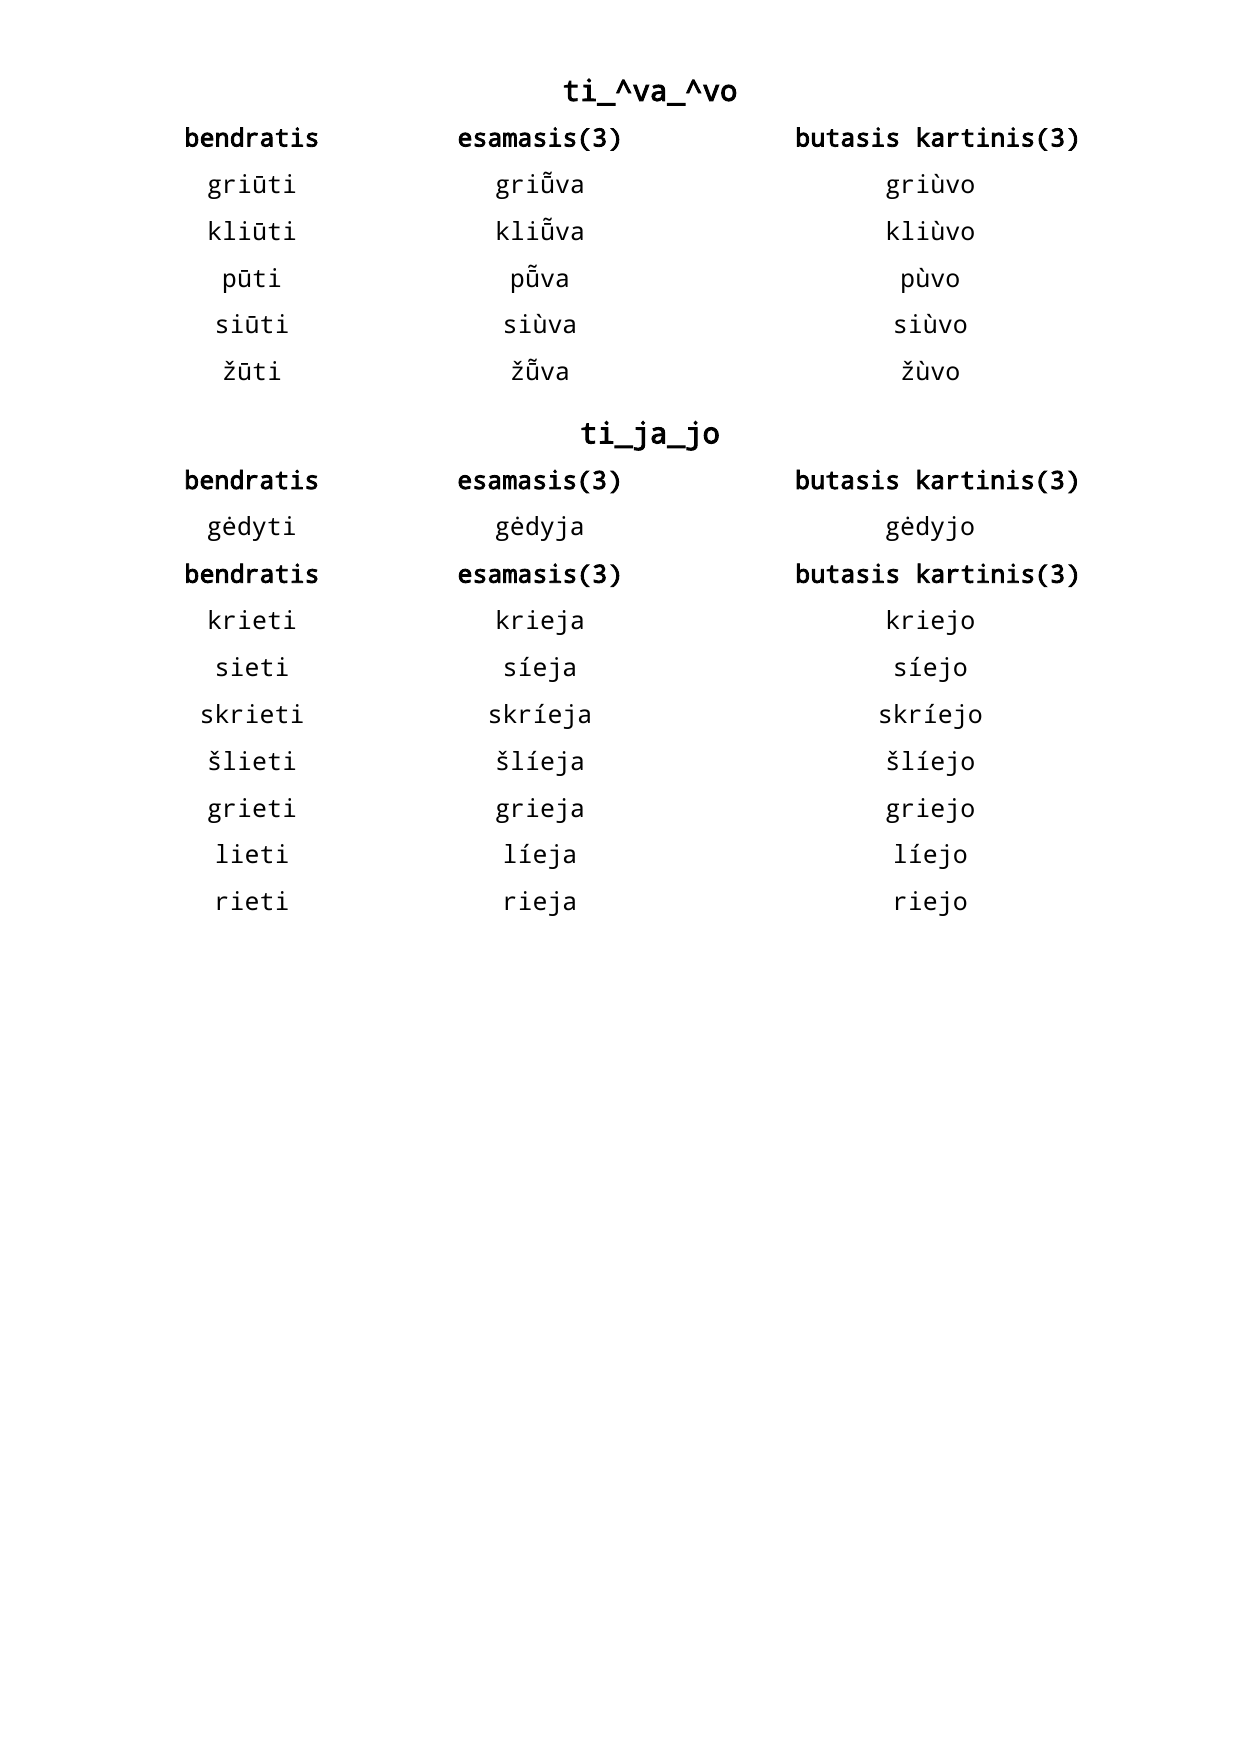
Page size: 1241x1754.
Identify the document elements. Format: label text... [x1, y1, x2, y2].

table_header esamasis(3) [386, 557, 694, 603]
table_cell griùvo [694, 167, 1181, 214]
table_cell pū̃va [386, 261, 694, 308]
table_cell riejo [694, 885, 1181, 932]
table_header esamasis(3) [385, 463, 694, 510]
table_cell gėdyja [385, 510, 694, 557]
table_cell šlíeja [386, 744, 694, 791]
table_cell žū̃va [386, 355, 694, 402]
table_cell krieti [118, 604, 386, 650]
table_cell žùvo [694, 355, 1181, 402]
table_cell kliūti [118, 214, 386, 261]
table_cell grieti [118, 791, 386, 838]
table_cell siūti [118, 308, 386, 355]
table_cell rieti [118, 885, 386, 932]
table_cell líeja [386, 838, 694, 885]
table_cell šlieti [118, 744, 386, 791]
table_cell sieti [118, 650, 386, 697]
table_cell siùva [386, 308, 694, 355]
table_cell pūti [118, 261, 386, 308]
table_cell siùvo [694, 308, 1181, 355]
table_cell rieja [386, 885, 694, 932]
table_cell kliū̃va [386, 214, 694, 261]
table_cell kliùvo [694, 214, 1181, 261]
table_cell skrieti [118, 697, 386, 744]
table_cell griū̃va [386, 167, 694, 214]
table_cell líejo [694, 838, 1181, 885]
table_cell griejo [694, 791, 1181, 838]
table_cell skríejo [694, 697, 1181, 744]
table_header esamasis(3) [386, 120, 694, 167]
subtitle ti_ja_jo [118, 416, 1181, 450]
table_cell lieti [118, 838, 386, 885]
table_header butasis kartinis(3) [694, 557, 1181, 603]
table_header butasis kartinis(3) [694, 120, 1181, 167]
table_cell pùvo [694, 261, 1181, 308]
subtitle ti_^va_^vo [118, 74, 1181, 108]
table_header bendratis [118, 557, 386, 603]
table_header bendratis [118, 120, 386, 167]
table_cell gėdyti [118, 510, 385, 557]
table_cell žūti [118, 355, 386, 402]
table_cell síejo [694, 650, 1181, 697]
table_cell grieja [386, 791, 694, 838]
table_header bendratis [118, 463, 385, 510]
table_cell šlíejo [694, 744, 1181, 791]
table_cell krieja [386, 604, 694, 650]
table_cell skríeja [386, 697, 694, 744]
table_cell síeja [386, 650, 694, 697]
table_header butasis kartinis(3) [694, 463, 1181, 510]
table_cell gėdyjo [694, 510, 1181, 557]
table_cell griūti [118, 167, 386, 214]
table_cell kriejo [694, 604, 1181, 650]
